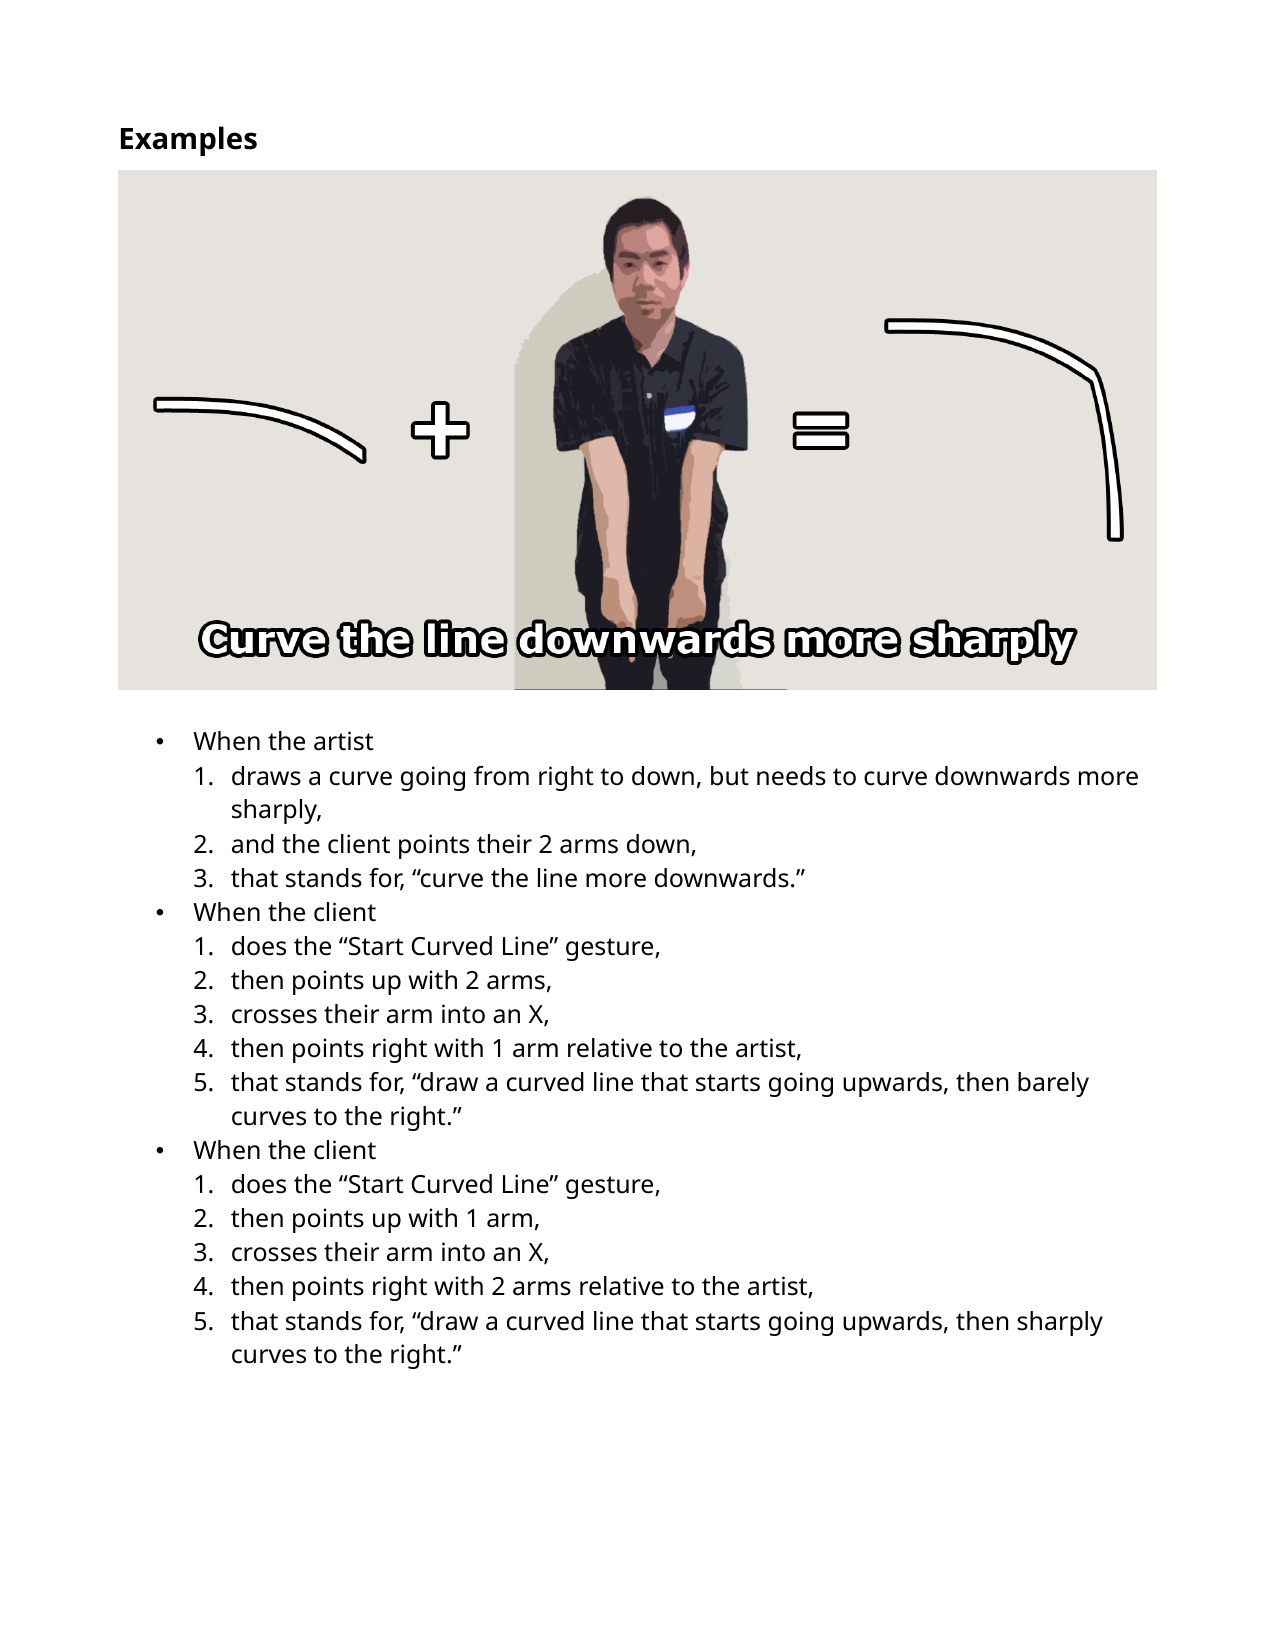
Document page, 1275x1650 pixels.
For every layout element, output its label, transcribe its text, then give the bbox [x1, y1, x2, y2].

list then points right with 1 arm relative to the artist, [193, 1031, 1157, 1065]
list does the “Start Curved Line” gesture, [193, 928, 1157, 962]
subtitle Examples [118, 118, 1157, 158]
list draws a curve going from right to down, but needs to curve downwards more sharply, [193, 758, 1157, 826]
list and the client points their 2 arms down, [193, 826, 1157, 860]
list then points right with 2 arms relative to the artist, [193, 1269, 1157, 1303]
list that stands for, “draw a curved line that starts going upwards, then barely curves to the right.” [193, 1065, 1157, 1133]
list When the artist [156, 724, 1157, 758]
list When the client [156, 1133, 1157, 1167]
list that stands for, “draw a curved line that starts going upwards, then sharply curves to the right.” [193, 1303, 1157, 1371]
list crosses their arm into an X, [193, 997, 1157, 1031]
list crosses their arm into an X, [193, 1235, 1157, 1269]
list that stands for, “curve the line more downwards.” [193, 860, 1157, 894]
list does the “Start Curved Line” gesture, [193, 1167, 1157, 1201]
list When the client [156, 894, 1157, 928]
picture [118, 170, 1157, 690]
list then points up with 2 arms, [193, 962, 1157, 997]
list then points up with 1 arm, [193, 1201, 1157, 1235]
